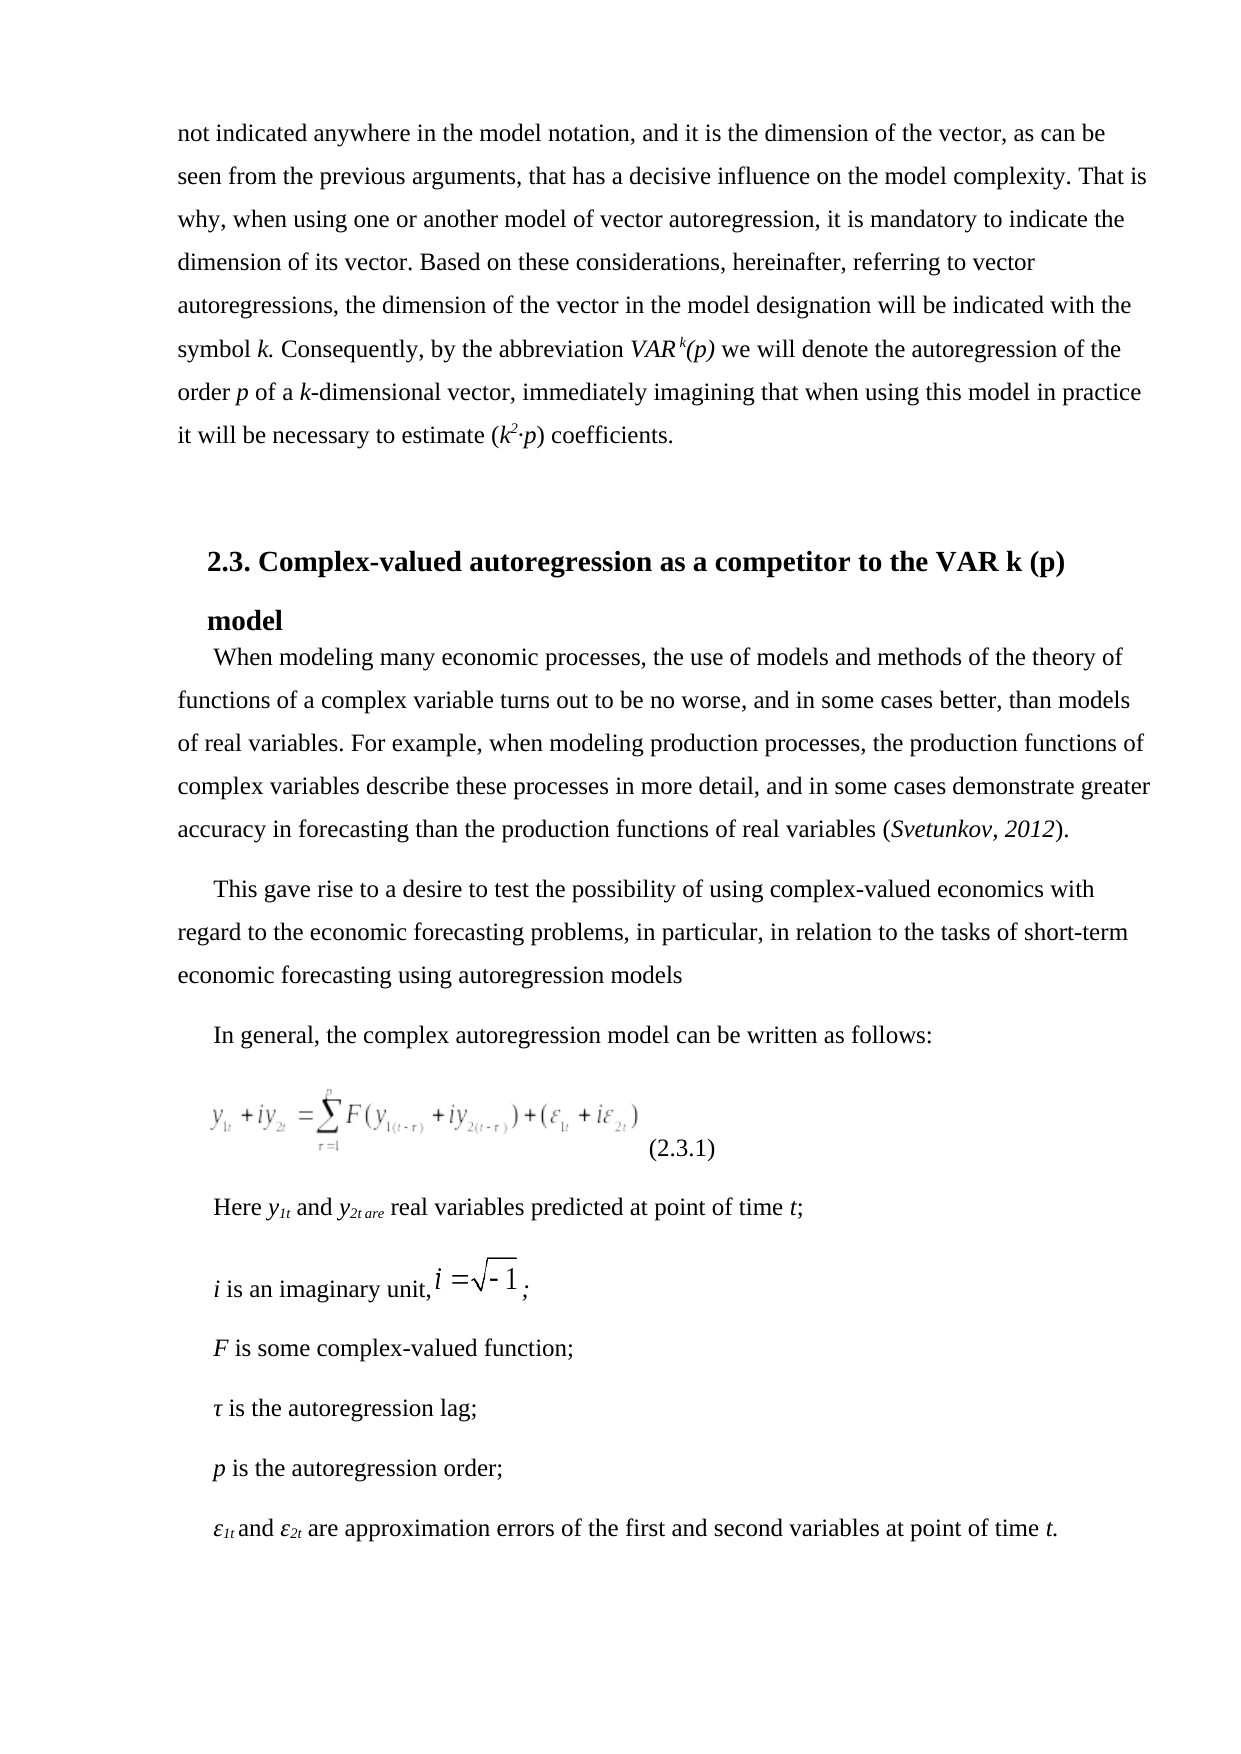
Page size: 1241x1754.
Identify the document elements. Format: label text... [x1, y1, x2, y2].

text When modeling many economic processes, the use of models and methods of the theory of functions of a complex variable turns out to be no worse, and in some cases better, than models of real variables. For example, when modeling production processes, the production functions of complex variables describe these processes in more detail, and in some cases demonstrate greater accuracy in forecasting than the production functions of real variables (Svetunkov, 2012). [177, 642, 1152, 843]
text i is an imaginary unit,; [177, 1252, 1152, 1302]
text ɛ1t and ɛ2t are approximation errors of the first and second variables at point of time t. [177, 1513, 1152, 1542]
text (2.3.1) [177, 1080, 1152, 1161]
text This gave rise to a desire to test the possibility of using complex-valued economics with regard to the economic forecasting problems, in particular, in relation to the tasks of short-term economic forecasting using autoregression models [177, 874, 1152, 989]
subtitle 2.3. Complex-valued autoregression as a competitor to the VAR k (p) [177, 544, 1152, 577]
text In general, the complex autoregression model can be written as follows: [177, 1020, 1152, 1049]
text F is some complex-valued function; [177, 1333, 1152, 1362]
text Here y1t and y2t are real variables predicted at point of time t; [177, 1192, 1152, 1221]
subtitle model [177, 603, 1152, 637]
text τ is the autoregression lag; [177, 1393, 1152, 1422]
text p is the autoregression order; [177, 1453, 1152, 1482]
text not indicated anywhere in the model notation, and it is the dimension of the vector, as can be seen from the previous arguments, that has a decisive influence on the model complexity. That is why, when using one or another model of vector autoregression, it is mandatory to indicate the dimension of its vector. Based on these considerations, hereinafter, referring to vector autoregressions, the dimension of the vector in the model designation will be indicated with the symbol k. Consequently, by the abbreviation VAR k(p) we will denote the autoregression of the order p of a k-dimensional vector, immediately imagining that when using this model in practice it will be necessary to estimate (k2∙p) coefficients. [177, 118, 1152, 449]
